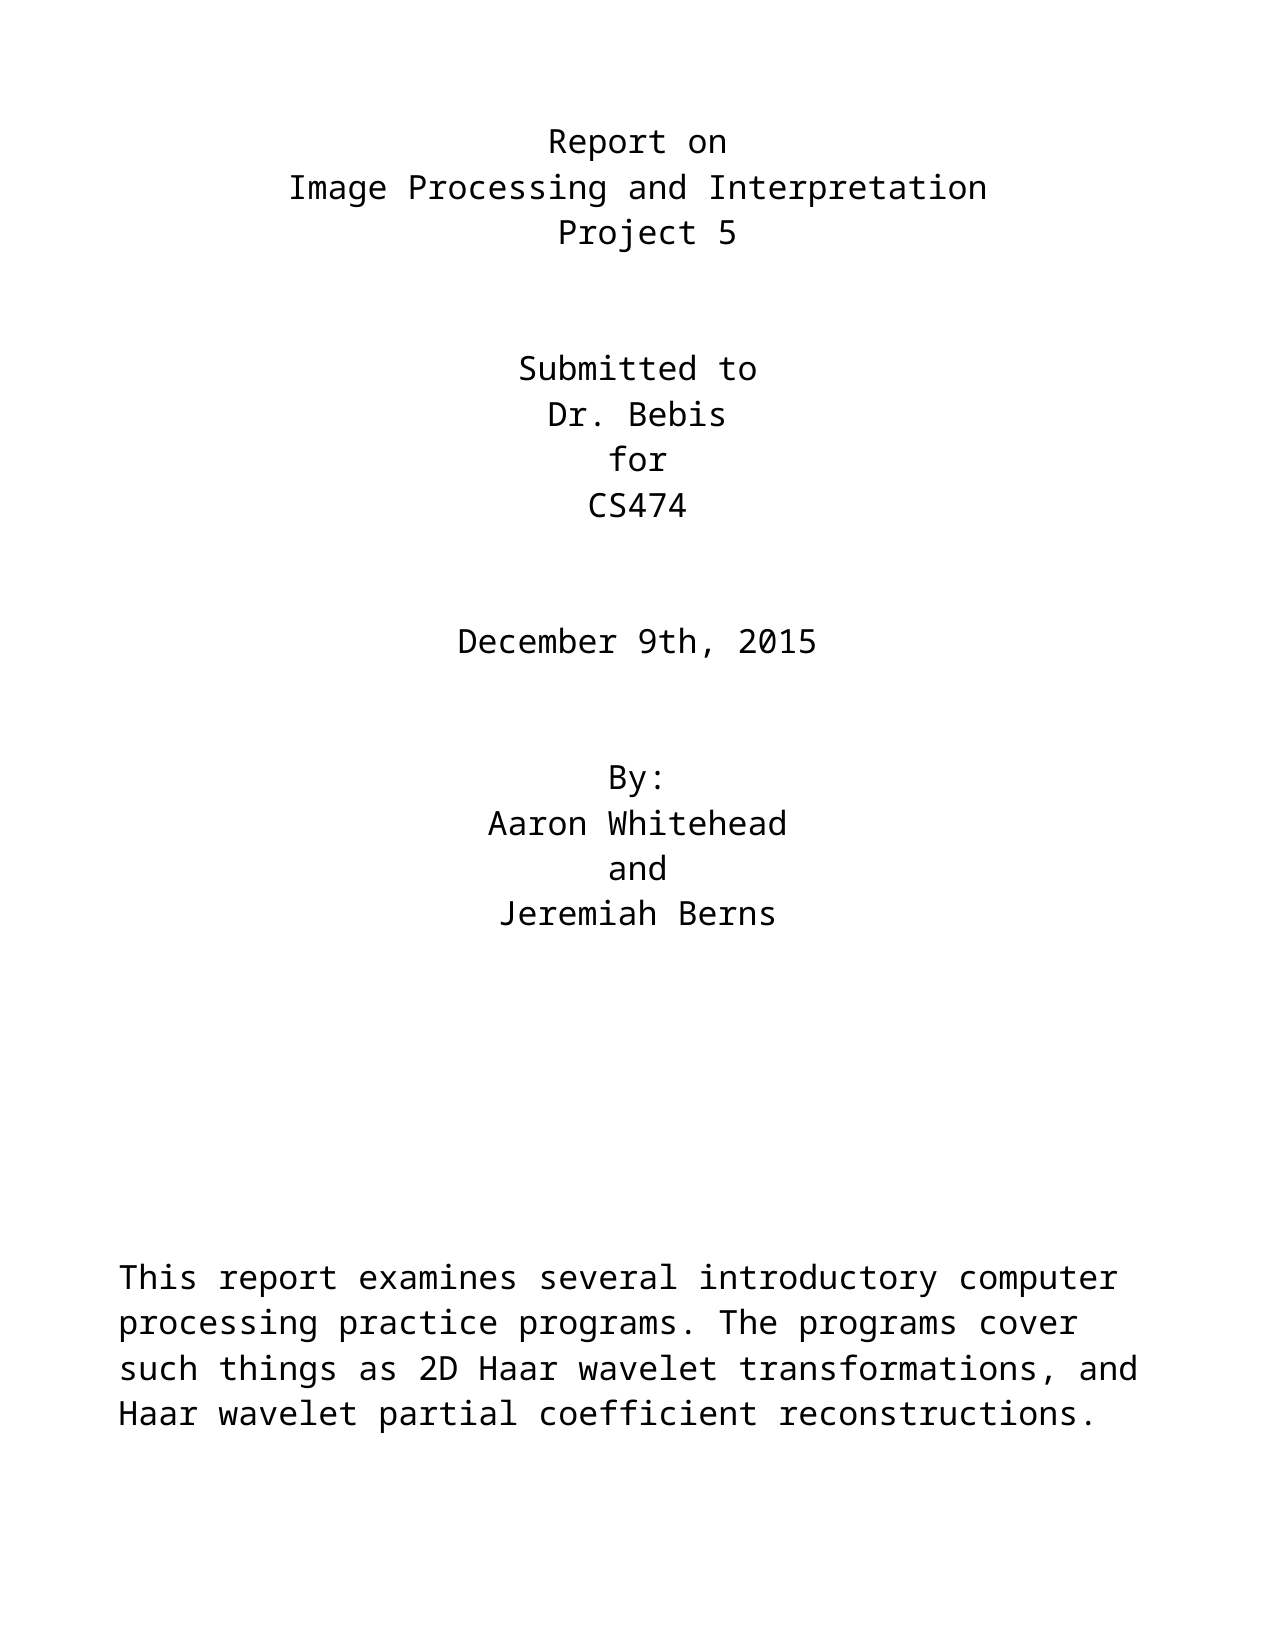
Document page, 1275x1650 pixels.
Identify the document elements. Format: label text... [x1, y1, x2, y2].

text Report on [118, 118, 1157, 163]
text Image Processing and Interpretation [118, 163, 1157, 209]
text Dr. Bebis [118, 391, 1157, 436]
text Jeremiah Berns [118, 890, 1157, 936]
text Submitted to [118, 345, 1157, 391]
text December 9th, 2015 [118, 618, 1157, 663]
text Project 5 [118, 209, 1157, 254]
text and [118, 845, 1157, 890]
text CS474 [118, 481, 1157, 527]
text By: [118, 754, 1157, 799]
text Aaron Whitehead [118, 799, 1157, 845]
text This report examines several introductory computer processing practice programs. The programs cover such things as 2D Haar wavelet transformations, and Haar wavelet partial coefficient reconstructions. [118, 1253, 1157, 1435]
text for [118, 436, 1157, 481]
